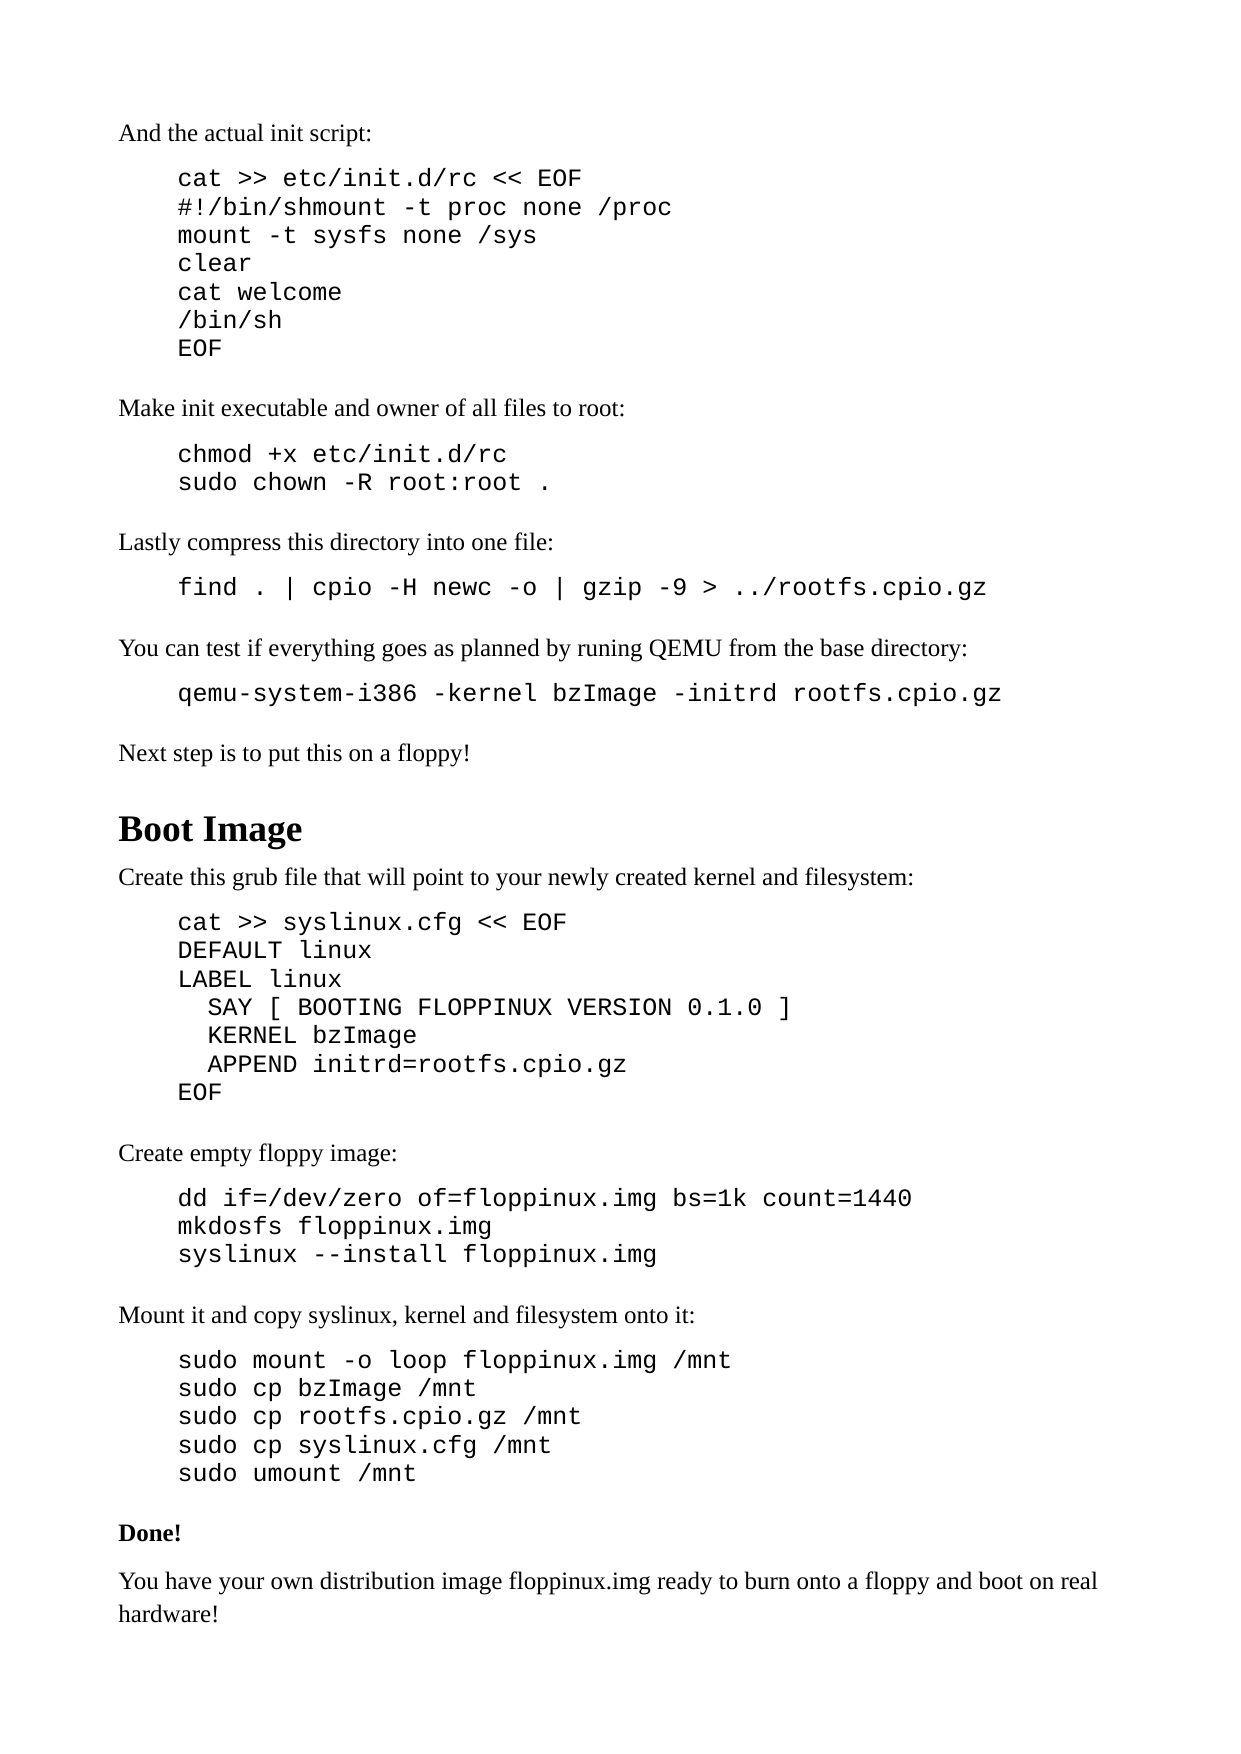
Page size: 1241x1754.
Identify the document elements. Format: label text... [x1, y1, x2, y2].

text You can test if everything goes as planned by runing QEMU from the base directory: [118, 633, 1122, 661]
text Done! [118, 1518, 1122, 1547]
text You have your own distribution image floppinux.img ready to burn onto a floppy and boot on real hardware! [118, 1566, 1122, 1628]
text sudo mount -o loop floppinux.img /mnt sudo cp bzImage /mnt sudo cp rootfs.cpio.gz /mnt sudo cp syslinux.cfg /mnt sudo umount /mnt [177, 1347, 1063, 1489]
text chmod +x etc/init.d/rc sudo chown -R root:root . [177, 441, 1063, 498]
text cat >> etc/init.d/rc << EOF #!/bin/shmount -t proc none /proc mount -t sysfs none /sys clear cat welcome /bin/sh EOF [177, 166, 1063, 364]
text Create empty floppy image: [118, 1138, 1122, 1166]
text Make init executable and owner of all files to root: [118, 393, 1122, 422]
text cat >> syslinux.cfg << EOF DEFAULT linux LABEL linux SAY [ BOOTING FLOPPINUX VERSION 0.1.0 ] KERNEL bzImage APPEND initrd=rootfs.cpio.gz EOF [177, 910, 1063, 1108]
text qemu-system-i386 -kernel bzImage -initrd rootfs.cpio.gz [177, 680, 1063, 709]
text find . | cpio -H newc -o | gzip -9 > ../rootfs.cpio.gz [177, 575, 1063, 603]
text dd if=/dev/zero of=floppinux.img bs=1k count=1440 mkdosfs floppinux.img syslinux --install floppinux.img [177, 1185, 1063, 1270]
text Create this grub file that will point to your newly created kernel and filesystem: [118, 862, 1122, 891]
subtitle Boot Image [118, 807, 1122, 850]
text Lastly compress this directory into one file: [118, 527, 1122, 556]
text Next step is to put this on a floppy! [118, 738, 1122, 767]
text Mount it and copy syslinux, kernel and filesystem onto it: [118, 1300, 1122, 1328]
text And the actual init script: [118, 118, 1122, 147]
